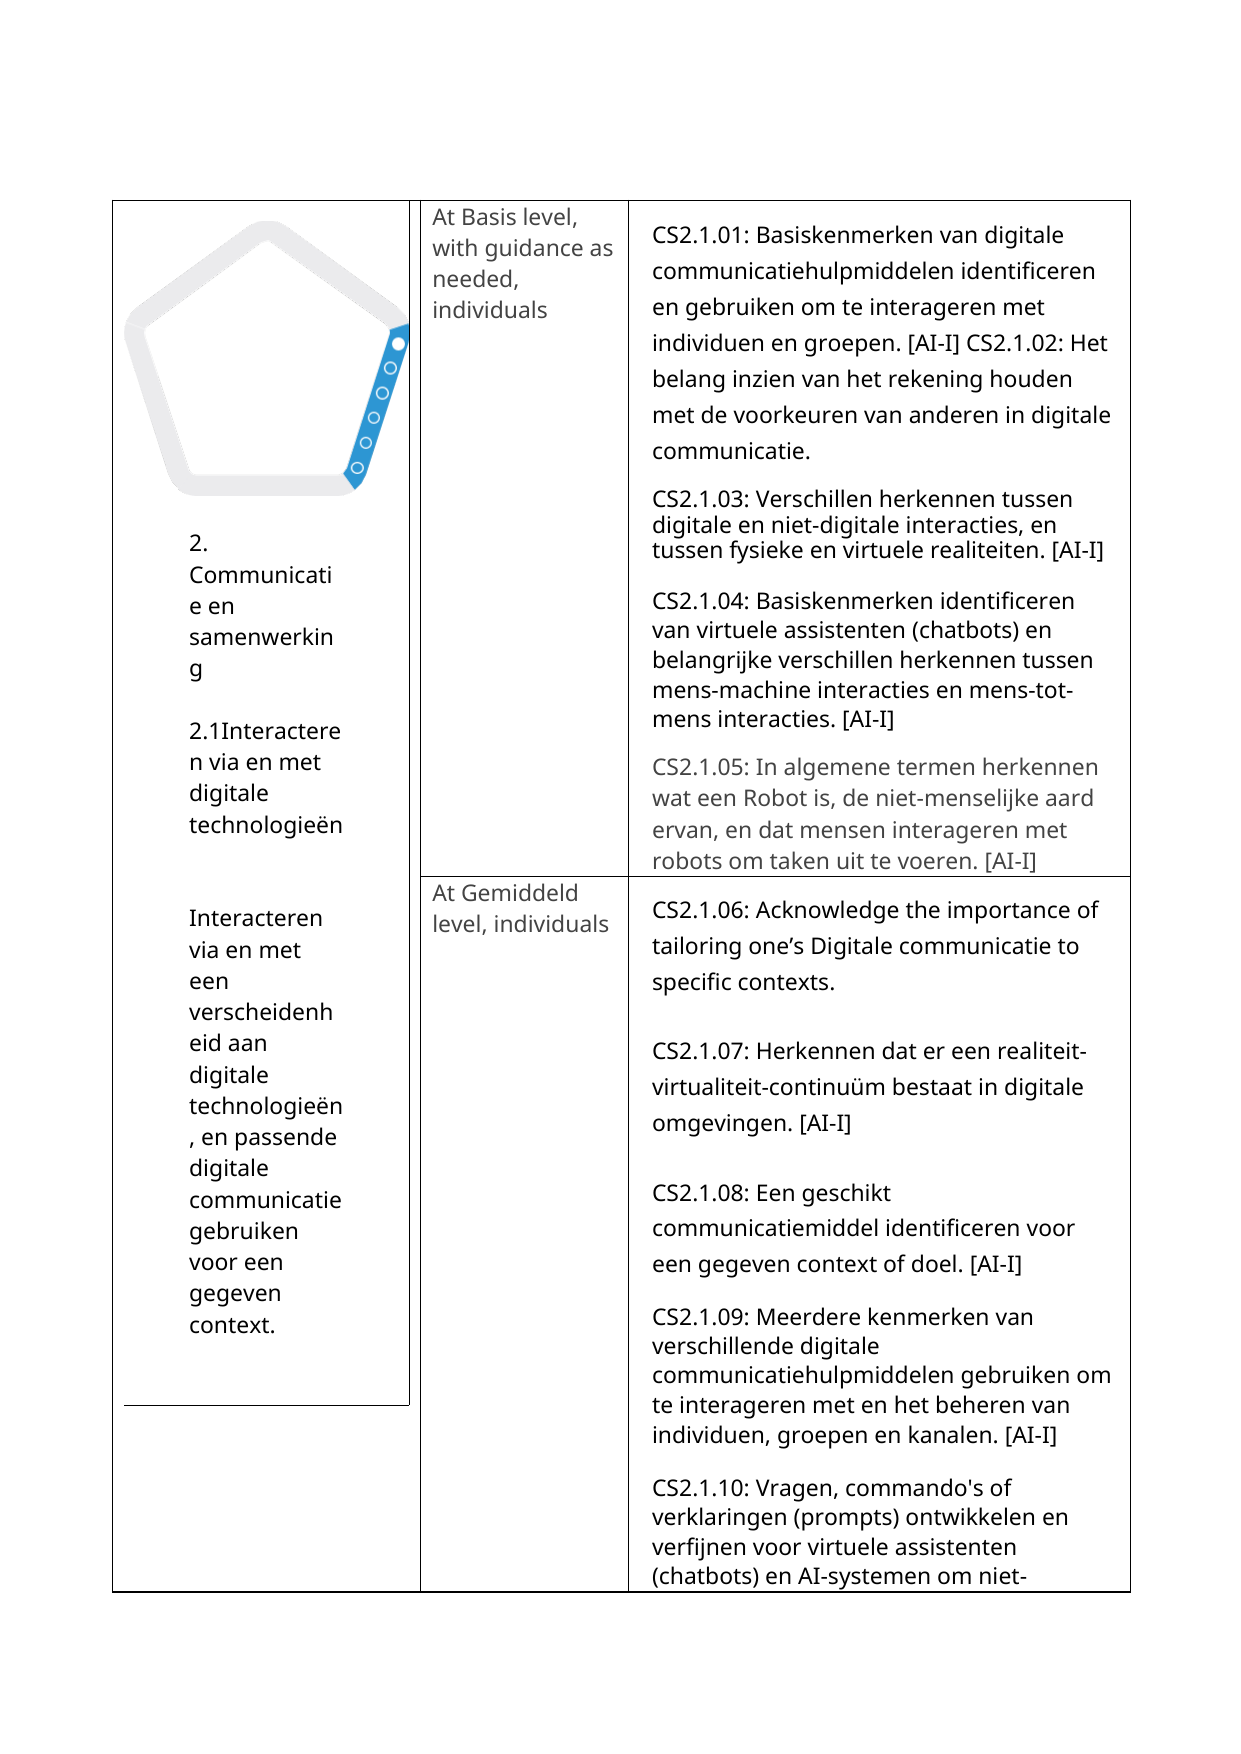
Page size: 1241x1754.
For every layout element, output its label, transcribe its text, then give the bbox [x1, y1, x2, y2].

table_header CS2.1.01: Basiskenmerken van digitale communicatiehulpmiddelen identificeren en gebruiken om te interageren met individuen en groepen. [AI-I] CS2.1.02: Het belang inzien van het rekening houden met de voorkeuren van anderen in digitale communicatie. CS2.1.03: Verschillen herkennen tussen digitale en niet-digitale interacties, en tussen fysieke en virtuele realiteiten. [AI-I] CS2.1.04: Basiskenmerken identificeren van virtuele assistenten (chatbots) en belangrijke verschillen herkennen tussen mens-machine interacties en mens-tot-mens interacties. [AI-I] CS2.1.05: In algemene termen herkennen wat een Robot is, de niet-menselijke aard ervan, en dat mensen interageren met robots om taken uit te voeren. [AI-I] [629, 201, 1130, 876]
table_cell At Gemiddeld level, individuals [421, 877, 628, 1591]
table_header At Basis level, with guidance as needed, individuals [421, 201, 628, 876]
table_header 2. Communicatie en samenwerking 2.1Interacteren via en met digitale technologieën Interacteren via en met een verscheidenheid aan digitale technologieën, en passende digitale communicatie gebruiken voor een gegeven context. [113, 201, 420, 1591]
table_cell CS2.1.06: Acknowledge the importance of tailoring one’s Digitale communicatie to specific contexts. CS2.1.07: Herkennen dat er een realiteit-virtualiteit-continuüm bestaat in digitale omgevingen. [AI-I] CS2.1.08: Een geschikt communicatiemiddel identificeren voor een gegeven context of doel. [AI-I] CS2.1.09: Meerdere kenmerken van verschillende digitale communicatiehulpmiddelen gebruiken om te interageren met en het beheren van individuen, groepen en kanalen. [AI-I] CS2.1.10: Vragen, commando's of verklaringen (prompts) ontwikkelen en verfijnen voor virtuele assistenten (chatbots) en AI-systemen om niet- [629, 877, 1130, 1591]
